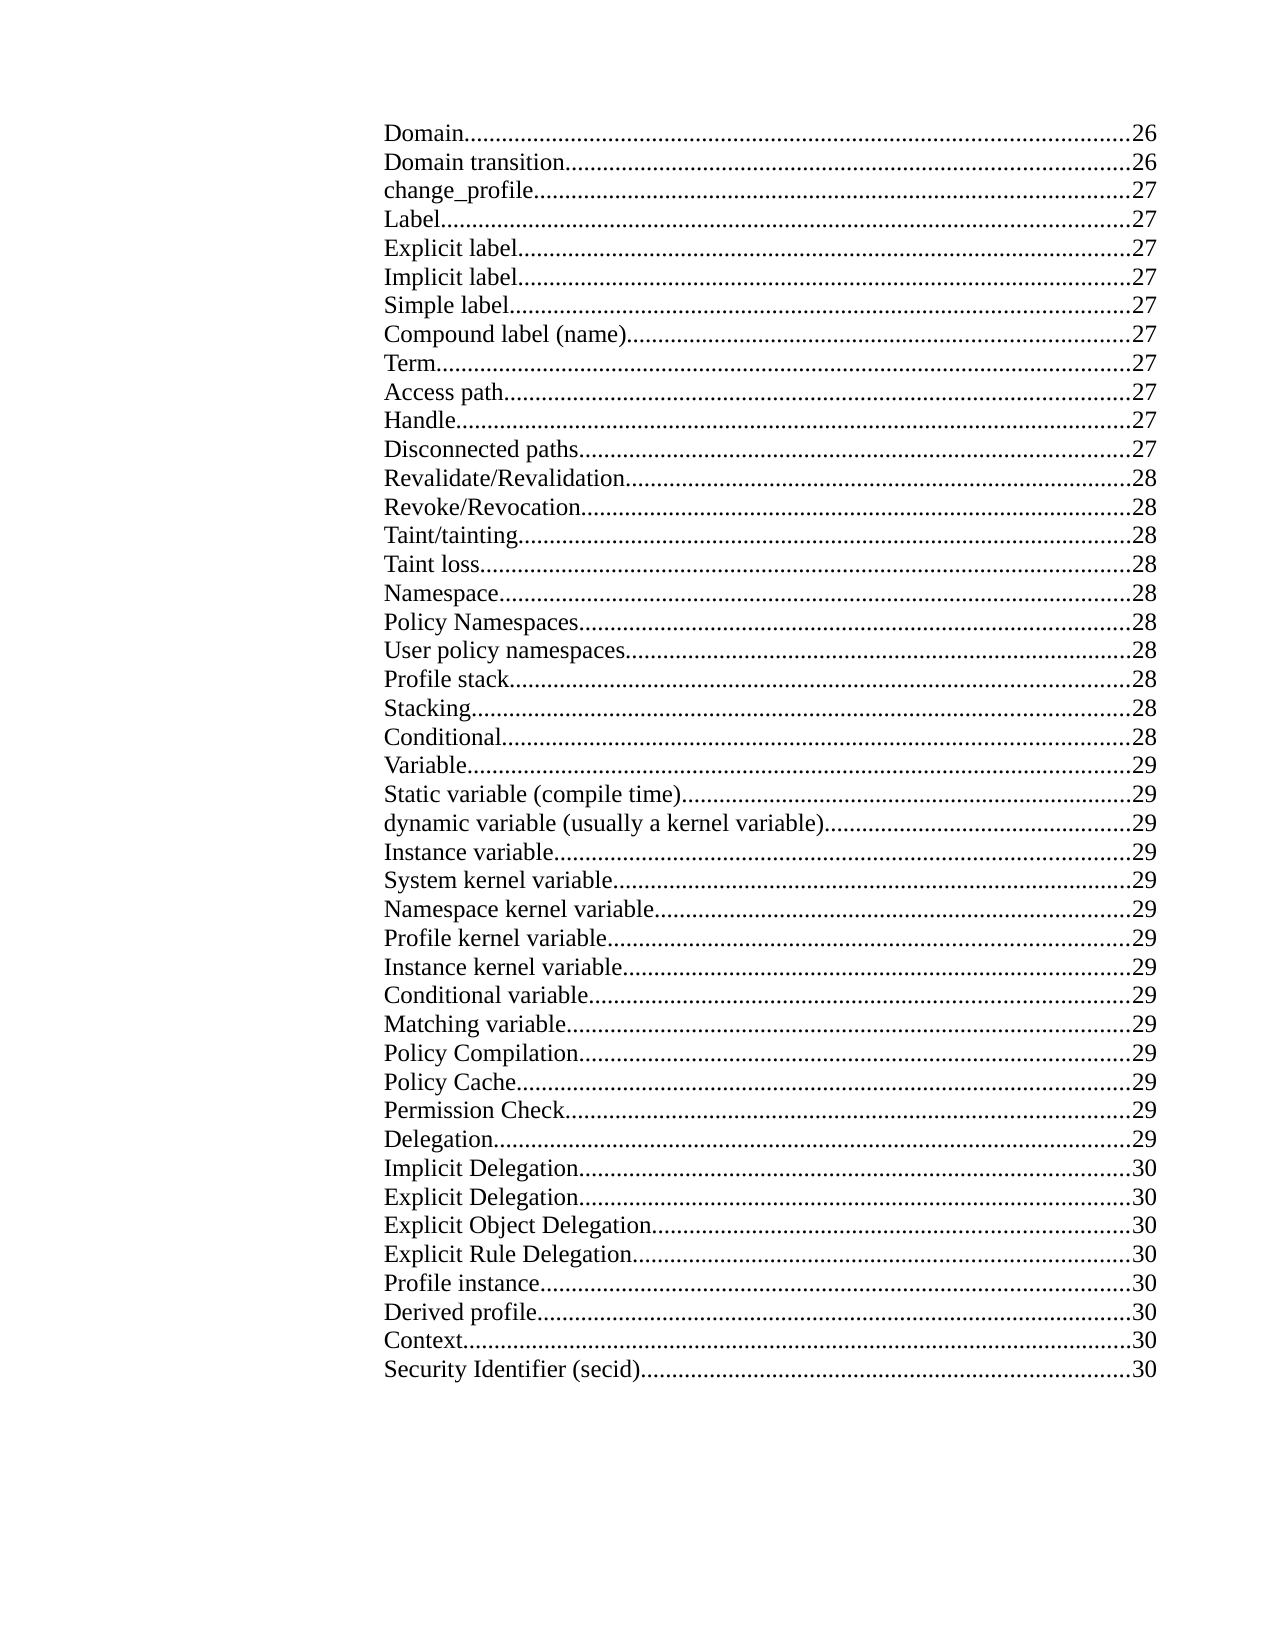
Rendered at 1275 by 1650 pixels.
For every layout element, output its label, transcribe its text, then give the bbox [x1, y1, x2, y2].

text Security Identifier (secid) 30 [383, 1354, 1157, 1383]
text Taint loss 28 [383, 549, 1157, 578]
text Conditional variable 29 [383, 981, 1157, 1009]
text Explicit label 27 [383, 233, 1157, 262]
text Simple label 27 [383, 291, 1157, 319]
text Profile stack 28 [383, 664, 1157, 693]
text Policy Namespaces 28 [383, 607, 1157, 636]
text Domain 26 [383, 118, 1157, 147]
text Handle 27 [383, 406, 1157, 434]
text User policy namespaces 28 [383, 636, 1157, 664]
text Explicit Object Delegation 30 [383, 1211, 1157, 1239]
text Static variable (compile time) 29 [383, 779, 1157, 808]
text Policy Compilation 29 [383, 1038, 1157, 1067]
text change_profile 27 [383, 176, 1157, 204]
text Compound label (name) 27 [383, 319, 1157, 348]
text Matching variable 29 [383, 1009, 1157, 1038]
text Disconnected paths 27 [383, 434, 1157, 463]
text Revalidate/Revalidation 28 [383, 463, 1157, 492]
text Label 27 [383, 204, 1157, 233]
text Delegation 29 [383, 1124, 1157, 1153]
text Access path 27 [383, 377, 1157, 406]
text Derived profile 30 [383, 1297, 1157, 1326]
text Domain transition 26 [383, 147, 1157, 176]
text Policy Cache 29 [383, 1067, 1157, 1096]
text Term 27 [383, 348, 1157, 377]
text Taint/tainting 28 [383, 521, 1157, 549]
text System kernel variable 29 [383, 866, 1157, 894]
text Context 30 [383, 1326, 1157, 1354]
text Instance kernel variable 29 [383, 952, 1157, 981]
text Namespace 28 [383, 578, 1157, 607]
text Profile kernel variable 29 [383, 923, 1157, 952]
text dynamic variable (usually a kernel variable) 29 [383, 808, 1157, 837]
text Implicit Delegation 30 [383, 1153, 1157, 1182]
text Explicit Delegation 30 [383, 1182, 1157, 1211]
text Implicit label 27 [383, 262, 1157, 291]
text Stacking 28 [383, 693, 1157, 722]
text Profile instance 30 [383, 1268, 1157, 1297]
text Variable 29 [383, 751, 1157, 779]
text Instance variable 29 [383, 837, 1157, 866]
text Permission Check 29 [383, 1096, 1157, 1124]
text Conditional 28 [383, 722, 1157, 751]
text Namespace kernel variable 29 [383, 894, 1157, 923]
text Revoke/Revocation 28 [383, 492, 1157, 521]
text Explicit Rule Delegation 30 [383, 1239, 1157, 1268]
